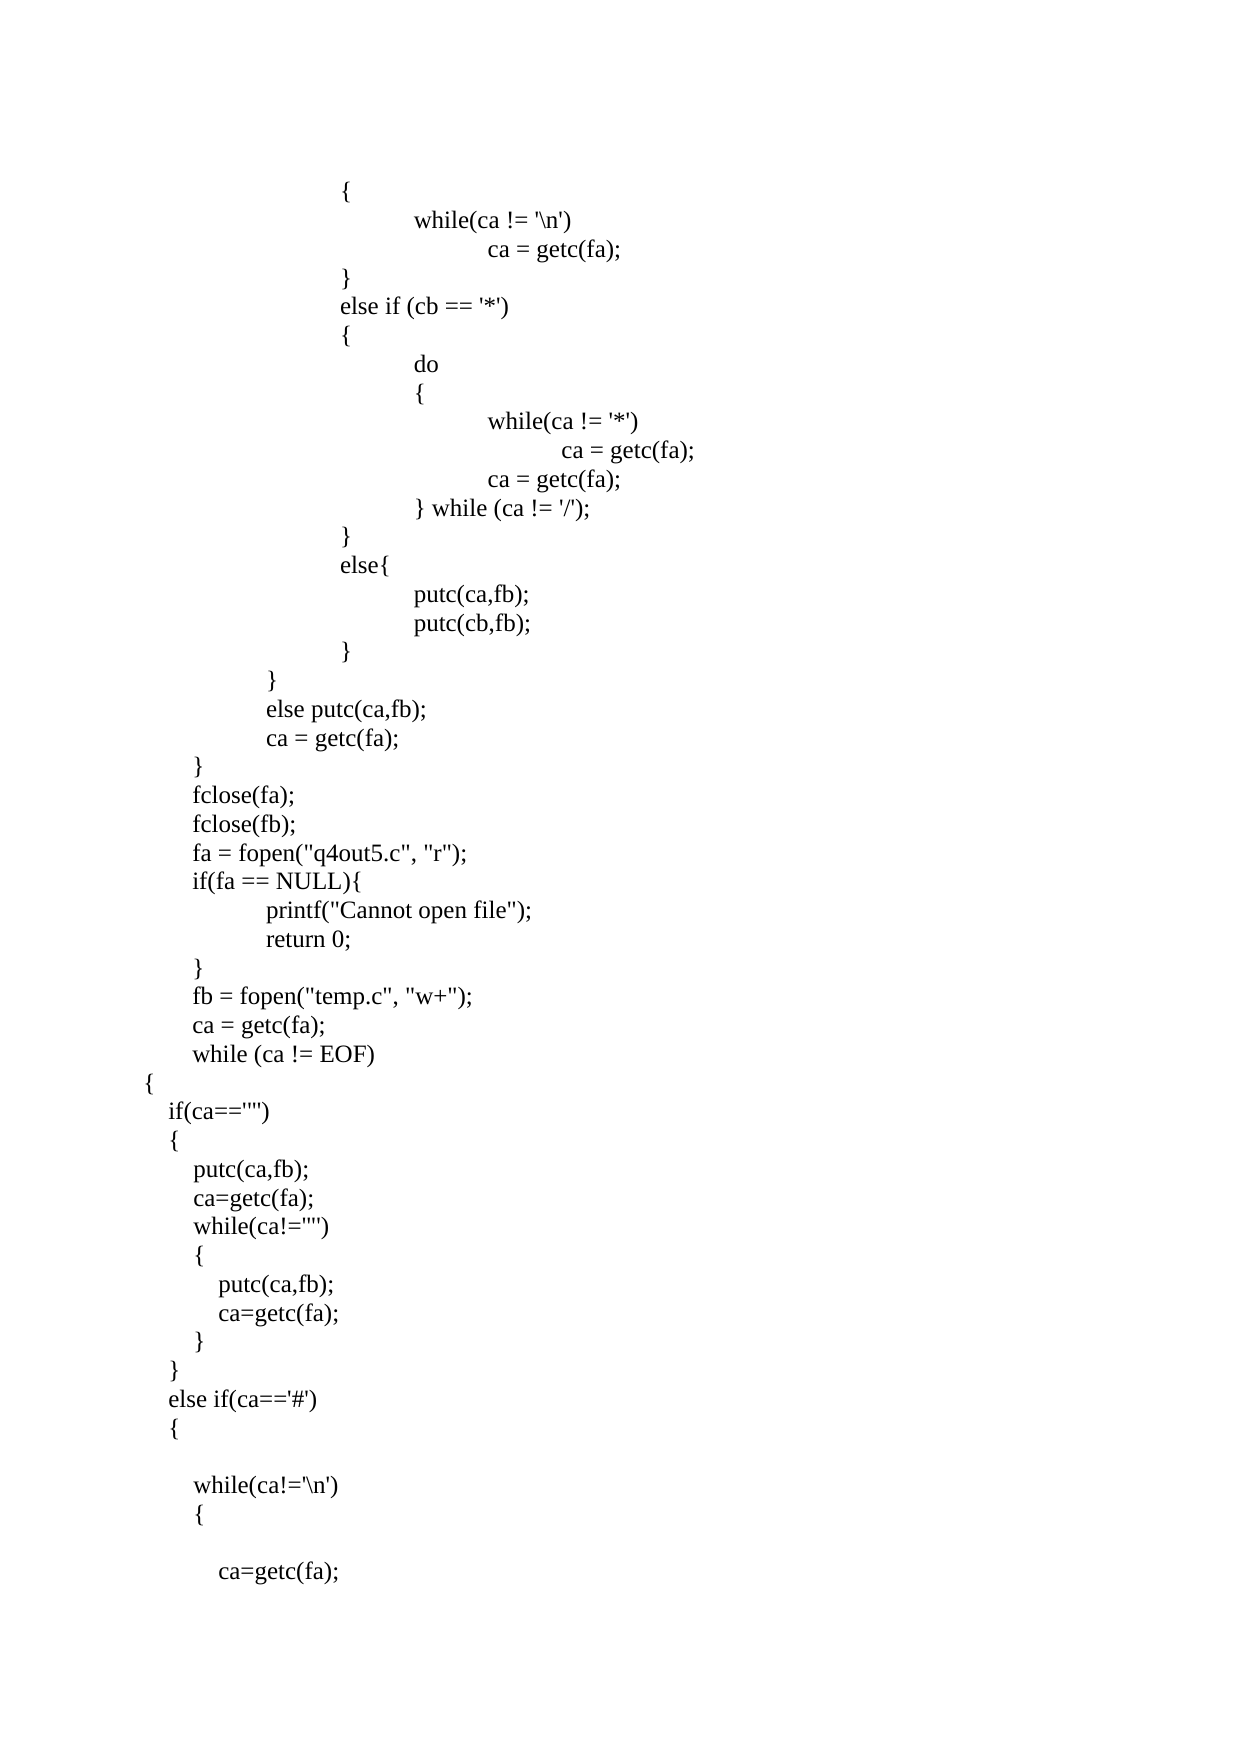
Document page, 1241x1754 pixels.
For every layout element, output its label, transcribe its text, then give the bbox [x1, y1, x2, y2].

text fb = fopen("temp.c", "w+"); [118, 981, 1122, 1010]
text { [118, 1499, 1122, 1528]
text { [118, 1413, 1122, 1441]
text while(ca!='"') [118, 1211, 1122, 1240]
text } [118, 263, 1122, 291]
text else putc(ca,fb); [118, 694, 1122, 723]
text { [118, 1125, 1122, 1154]
text printf("Cannot open file"); [118, 895, 1122, 924]
text ca = getc(fa); [118, 1010, 1122, 1039]
text ca=getc(fa); [118, 1298, 1122, 1326]
text { [118, 378, 1122, 406]
text } [118, 953, 1122, 981]
text while(ca!='\n') [118, 1470, 1122, 1499]
text ca = getc(fa); [118, 234, 1122, 263]
text fclose(fb); [118, 809, 1122, 838]
text else{ [118, 550, 1122, 579]
text ca = getc(fa); [118, 464, 1122, 493]
text ca=getc(fa); [118, 1556, 1122, 1585]
text putc(ca,fb); [118, 579, 1122, 608]
text ca = getc(fa); [118, 723, 1122, 751]
text ca=getc(fa); [118, 1183, 1122, 1211]
text } [118, 521, 1122, 550]
text if(fa == NULL){ [118, 866, 1122, 895]
text else if(ca=='#') [118, 1384, 1122, 1413]
text } [118, 636, 1122, 665]
text { [118, 320, 1122, 349]
text fa = fopen("q4out5.c", "r"); [118, 838, 1122, 866]
text if(ca=='"') [118, 1096, 1122, 1125]
text { [118, 176, 1122, 205]
text { [118, 1068, 1122, 1096]
text { [118, 1240, 1122, 1269]
text do [118, 349, 1122, 378]
text } [118, 1355, 1122, 1384]
text return 0; [118, 924, 1122, 953]
text putc(ca,fb); [118, 1154, 1122, 1183]
text while (ca != EOF) [118, 1039, 1122, 1068]
text fclose(fa); [118, 780, 1122, 809]
text } [118, 1326, 1122, 1355]
text } while (ca != '/'); [118, 493, 1122, 521]
text } [118, 665, 1122, 694]
text putc(cb,fb); [118, 608, 1122, 636]
text while(ca != '\n') [118, 205, 1122, 234]
text else if (cb == '*') [118, 291, 1122, 320]
text ca = getc(fa); [118, 435, 1122, 464]
text putc(ca,fb); [118, 1269, 1122, 1298]
text while(ca != '*') [118, 406, 1122, 435]
text } [118, 751, 1122, 780]
